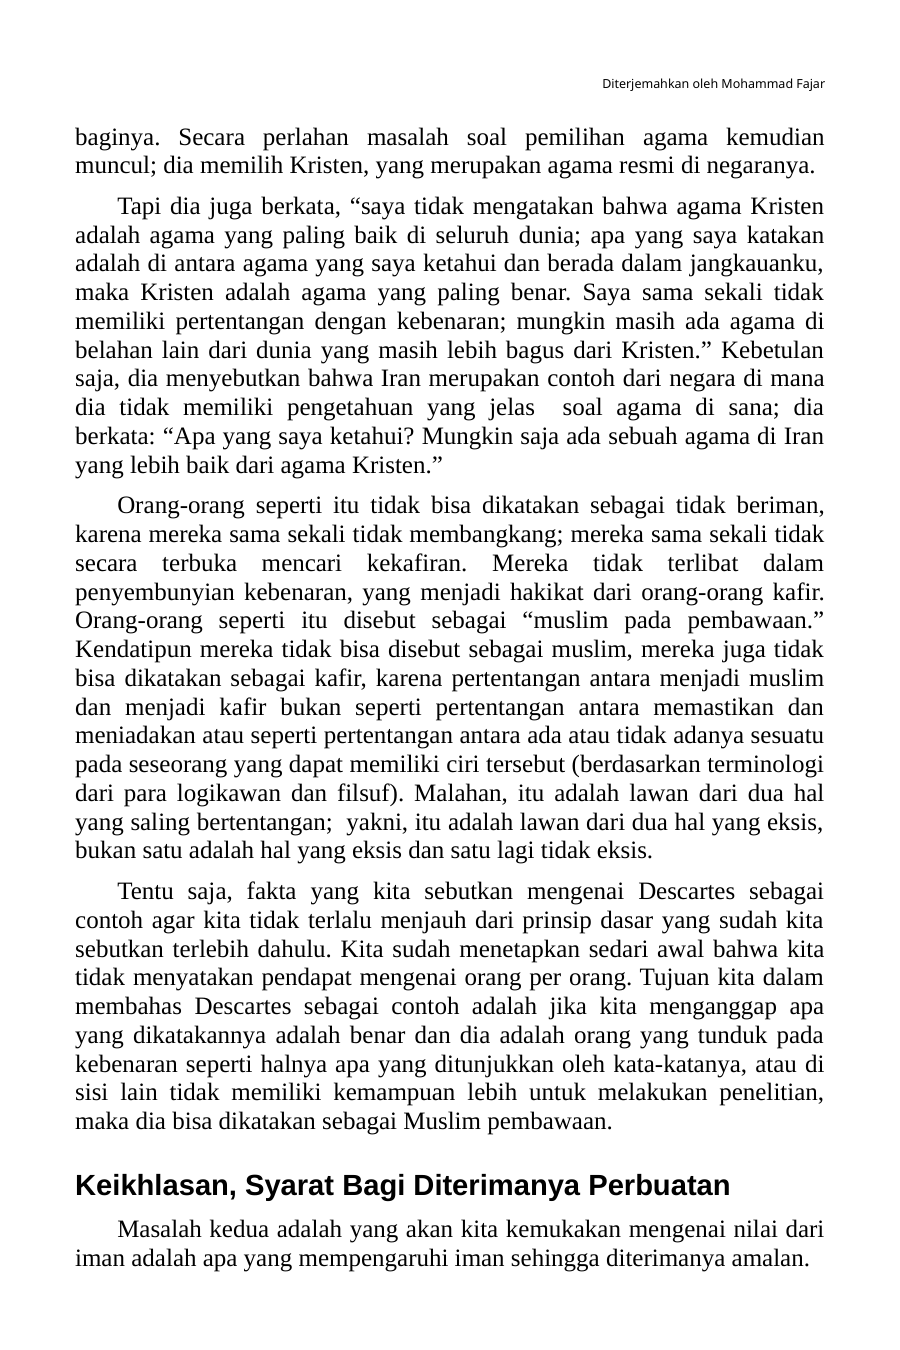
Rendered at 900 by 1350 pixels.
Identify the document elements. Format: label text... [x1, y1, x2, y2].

text Masalah kedua adalah yang akan kita kemukakan mengenai nilai dari iman adalah apa yang mempengaruhi iman sehingga diterimanya amalan. [75, 1214, 825, 1271]
text Tapi dia juga berkata, “saya tidak mengatakan bahwa agama Kristen adalah agama yang paling baik di seluruh dunia; apa yang saya katakan adalah di antara agama yang saya ketahui dan berada dalam jangkauanku, maka Kristen adalah agama yang paling benar. Saya sama sekali tidak memiliki pertentangan dengan kebenaran; mungkin masih ada agama di belahan lain dari dunia yang masih lebih bagus dari Kristen.” Kebetulan saja, dia menyebutkan bahwa Iran merupakan contoh dari negara di mana dia tidak memiliki pengetahuan yang jelas soal agama di sana; dia berkata: “Apa yang saya ketahui? Mungkin saja ada sebuah agama di Iran yang lebih baik dari agama Kristen.” [75, 191, 825, 478]
subtitle Keikhlasan, Syarat Bagi Diterimanya Perbuatan [75, 1168, 825, 1201]
text Tentu saja, fakta yang kita sebutkan mengenai Descartes sebagai contoh agar kita tidak terlalu menjauh dari prinsip dasar yang sudah kita sebutkan terlebih dahulu. Kita sudah menetapkan sedari awal bahwa kita tidak menyatakan pendapat mengenai orang per orang. Tujuan kita dalam membahas Descartes sebagai contoh adalah jika kita menganggap apa yang dikatakannya adalah benar dan dia adalah orang yang tunduk pada kebenaran seperti halnya apa yang ditunjukkan oleh kata-katanya, atau di sisi lain tidak memiliki kemampuan lebih untuk melakukan penelitian, maka dia bisa dikatakan sebagai Muslim pembawaan. [75, 876, 825, 1135]
text Orang-orang seperti itu tidak bisa dikatakan sebagai tidak beriman, karena mereka sama sekali tidak membangkang; mereka sama sekali tidak secara terbuka mencari kekafiran. Mereka tidak terlibat dalam penyembunyian kebenaran, yang menjadi hakikat dari orang-orang kafir. Orang-orang seperti itu disebut sebagai “muslim pada pembawaan.” Kendatipun mereka tidak bisa disebut sebagai muslim, mereka juga tidak bisa dikatakan sebagai kafir, karena pertentangan antara menjadi muslim dan menjadi kafir bukan seperti pertentangan antara memastikan dan meniadakan atau seperti pertentangan antara ada atau tidak adanya sesuatu pada seseorang yang dapat memiliki ciri tersebut (berdasarkan terminologi dari para logikawan dan filsuf). Malahan, itu adalah lawan dari dua hal yang saling bertentangan; yakni, itu adalah lawan dari dua hal yang eksis, bukan satu adalah hal yang eksis dan satu lagi tidak eksis. [75, 491, 825, 864]
text baginya. Secara perlahan masalah soal pemilihan agama kemudian muncul; dia memilih Kristen, yang merupakan agama resmi di negaranya. [75, 122, 825, 179]
